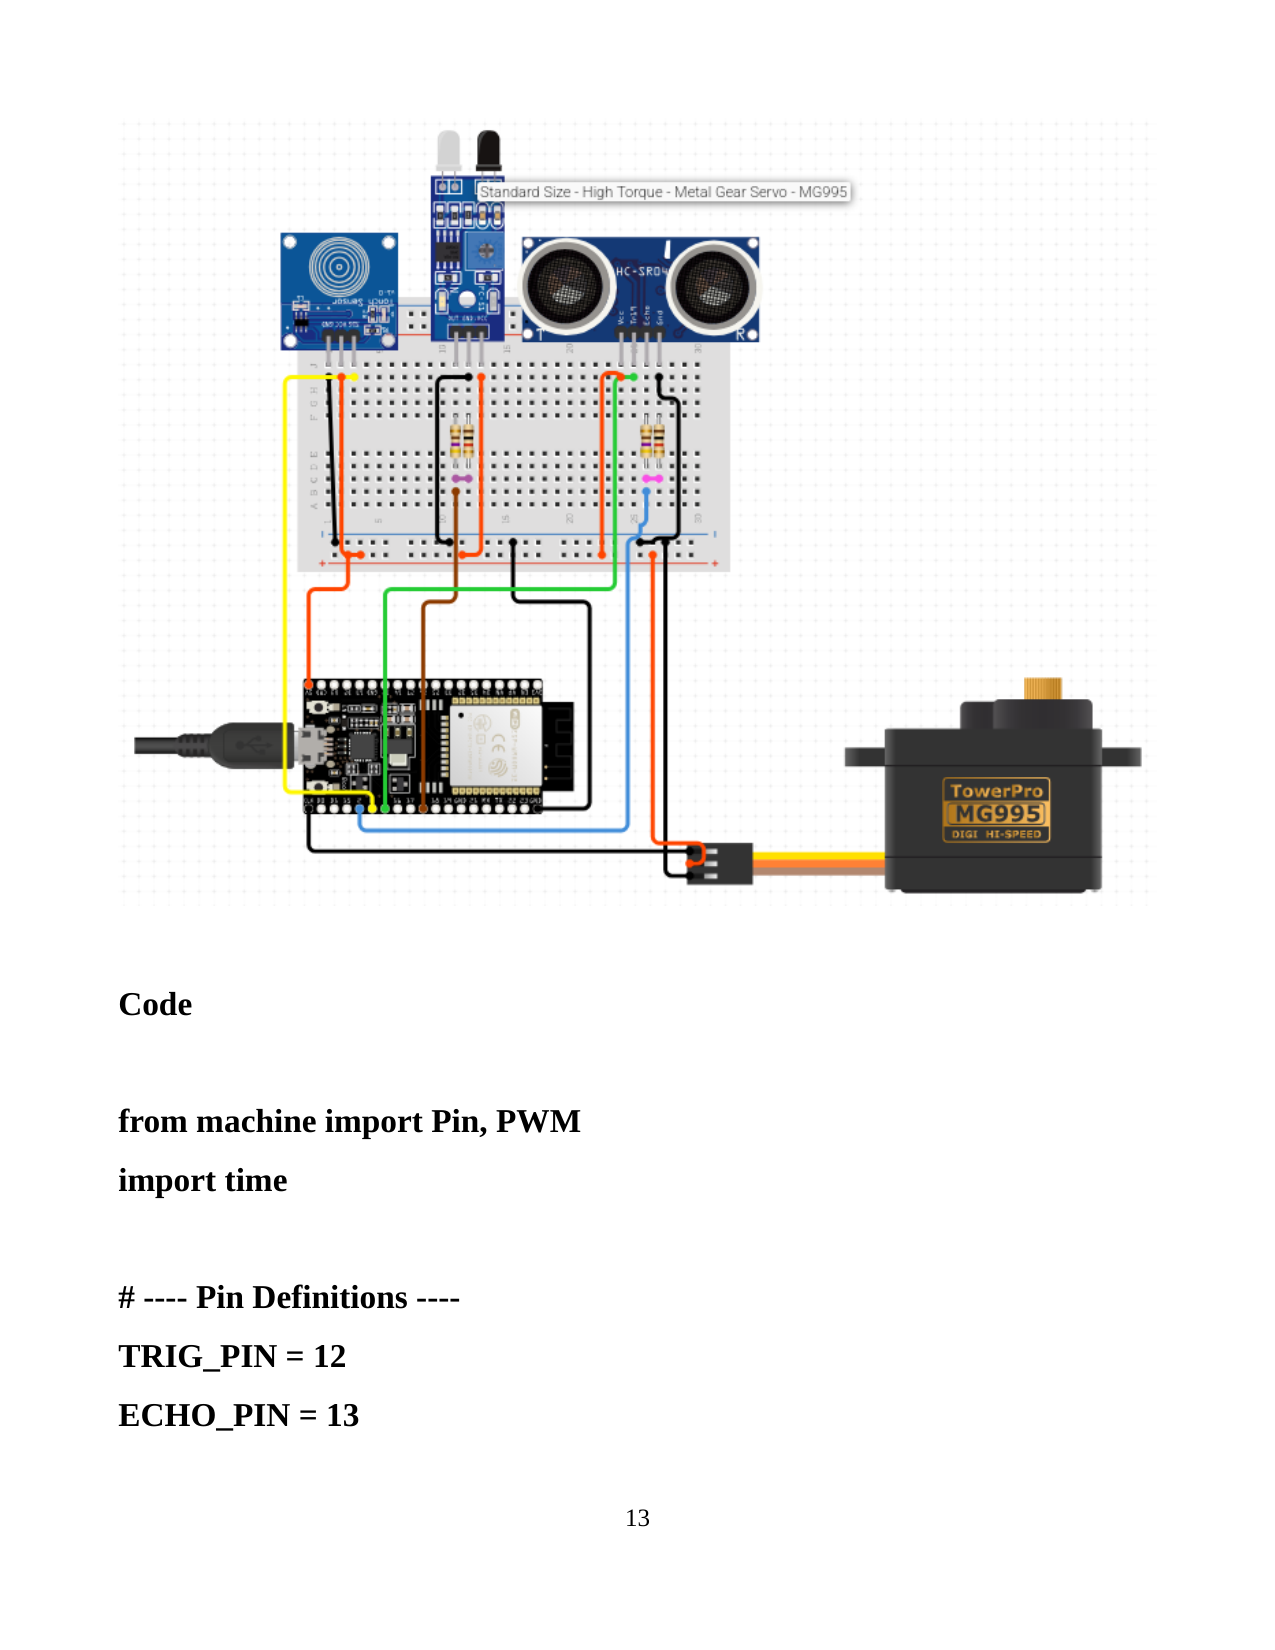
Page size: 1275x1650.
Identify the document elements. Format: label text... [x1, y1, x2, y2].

text TRIG_PIN = 12 [118, 1336, 1157, 1374]
text Code [118, 984, 1157, 1023]
text ECHO_PIN = 13 [118, 1395, 1157, 1433]
picture [118, 118, 1157, 906]
text import time [118, 1160, 1157, 1198]
subtitle from machine import Pin, PWM [118, 1102, 1157, 1140]
text # ---- Pin Definitions ---- [118, 1277, 1157, 1316]
